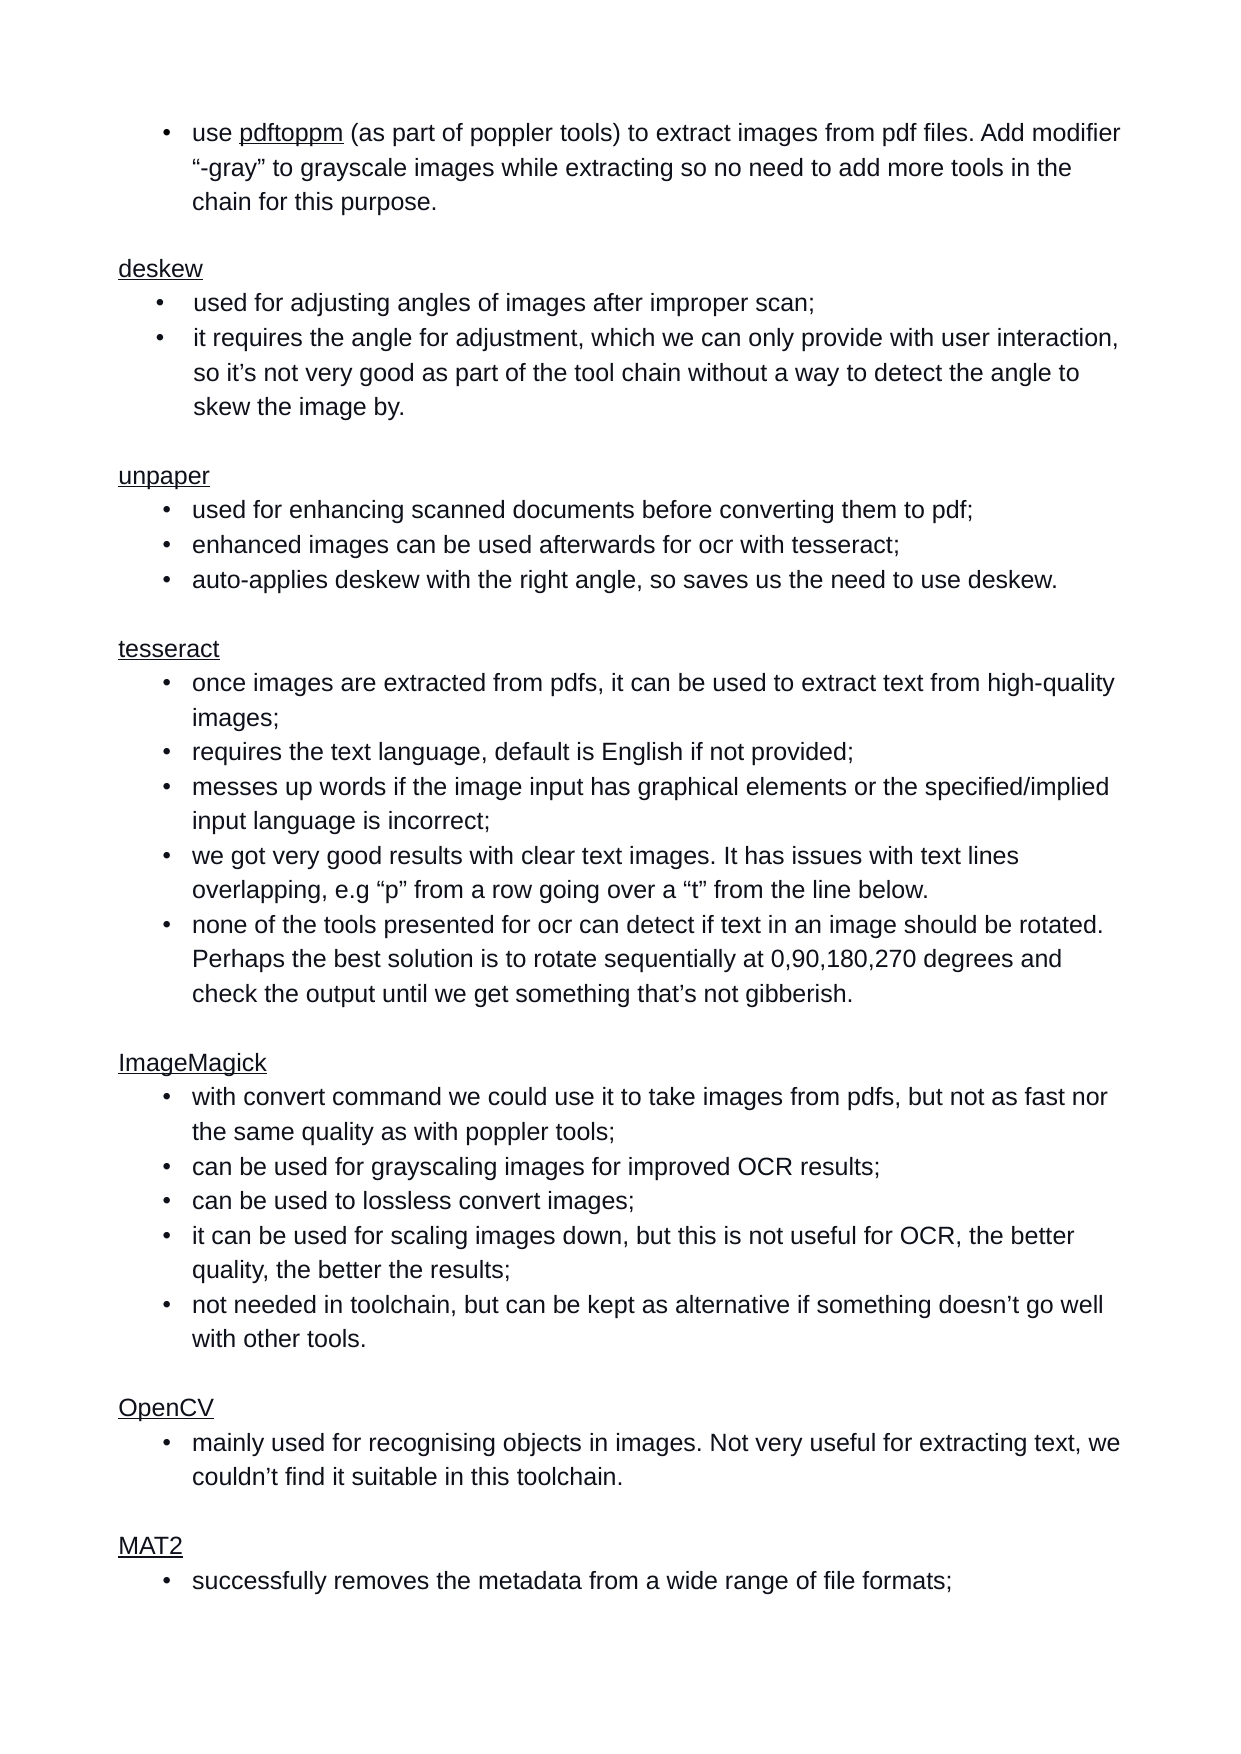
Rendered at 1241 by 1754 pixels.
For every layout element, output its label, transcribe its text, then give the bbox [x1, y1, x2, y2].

list we got very good results with clear text images. It has issues with text lines overlapping, e.g “p” from a row going over a “t” from the line below. [162, 841, 1122, 904]
list once images are extracted from pdfs, it can be used to extract text from high-quality images; [162, 668, 1122, 731]
list it requires the angle for adjustment, which we can only provide with user interaction, so it’s not very good as part of the tool chain without a way to detect the angle to skew the image by. [156, 323, 1122, 421]
text OpenCV [118, 1393, 1122, 1422]
list can be used for grayscaling images for improved OCR results; [162, 1151, 1122, 1180]
list used for enhancing scanned documents before converting them to pdf; [162, 495, 1122, 524]
list requires the text language, default is English if not provided; [162, 737, 1122, 766]
text deskew [118, 254, 1122, 283]
list successfully removes the metadata from a wide range of file formats; [162, 1566, 1122, 1594]
list auto-applies deskew with the right angle, so saves us the need to use deskew. [162, 564, 1122, 593]
list can be used to lossless convert images; [162, 1186, 1122, 1215]
list messes up words if the image input has graphical elements or the specified/implied input language is incorrect; [162, 772, 1122, 835]
text tesseract [118, 634, 1122, 662]
text MAT2 [118, 1531, 1122, 1560]
text ImageMagick [118, 1048, 1122, 1077]
list mainly used for recognising objects in images. Not very useful for extracting text, we couldn’t find it suitable in this toolchain. [162, 1428, 1122, 1491]
list it can be used for scaling images down, but this is not useful for OCR, the better quality, the better the results; [162, 1221, 1122, 1284]
text unpaper [118, 461, 1122, 490]
list enhanced images can be used afterwards for ocr with tesseract; [162, 530, 1122, 559]
list used for adjusting angles of images after improper scan; [156, 288, 1122, 317]
list not needed in toolchain, but can be kept as alternative if something doesn’t go well with other tools. [162, 1290, 1122, 1353]
list use pdftoppm (as part of poppler tools) to extract images from pdf files. Add modifier “-gray” to grayscale images while extracting so no need to add more tools in the chain for this purpose. [162, 118, 1122, 216]
list with convert command we could use it to take images from pdfs, but not as fast nor the same quality as with poppler tools; [162, 1082, 1122, 1146]
list none of the tools presented for ocr can detect if text in an image should be rotated. Perhaps the best solution is to rotate sequentially at 0,90,180,270 degrees and check the output until we get something that’s not gibberish. [162, 910, 1122, 1008]
